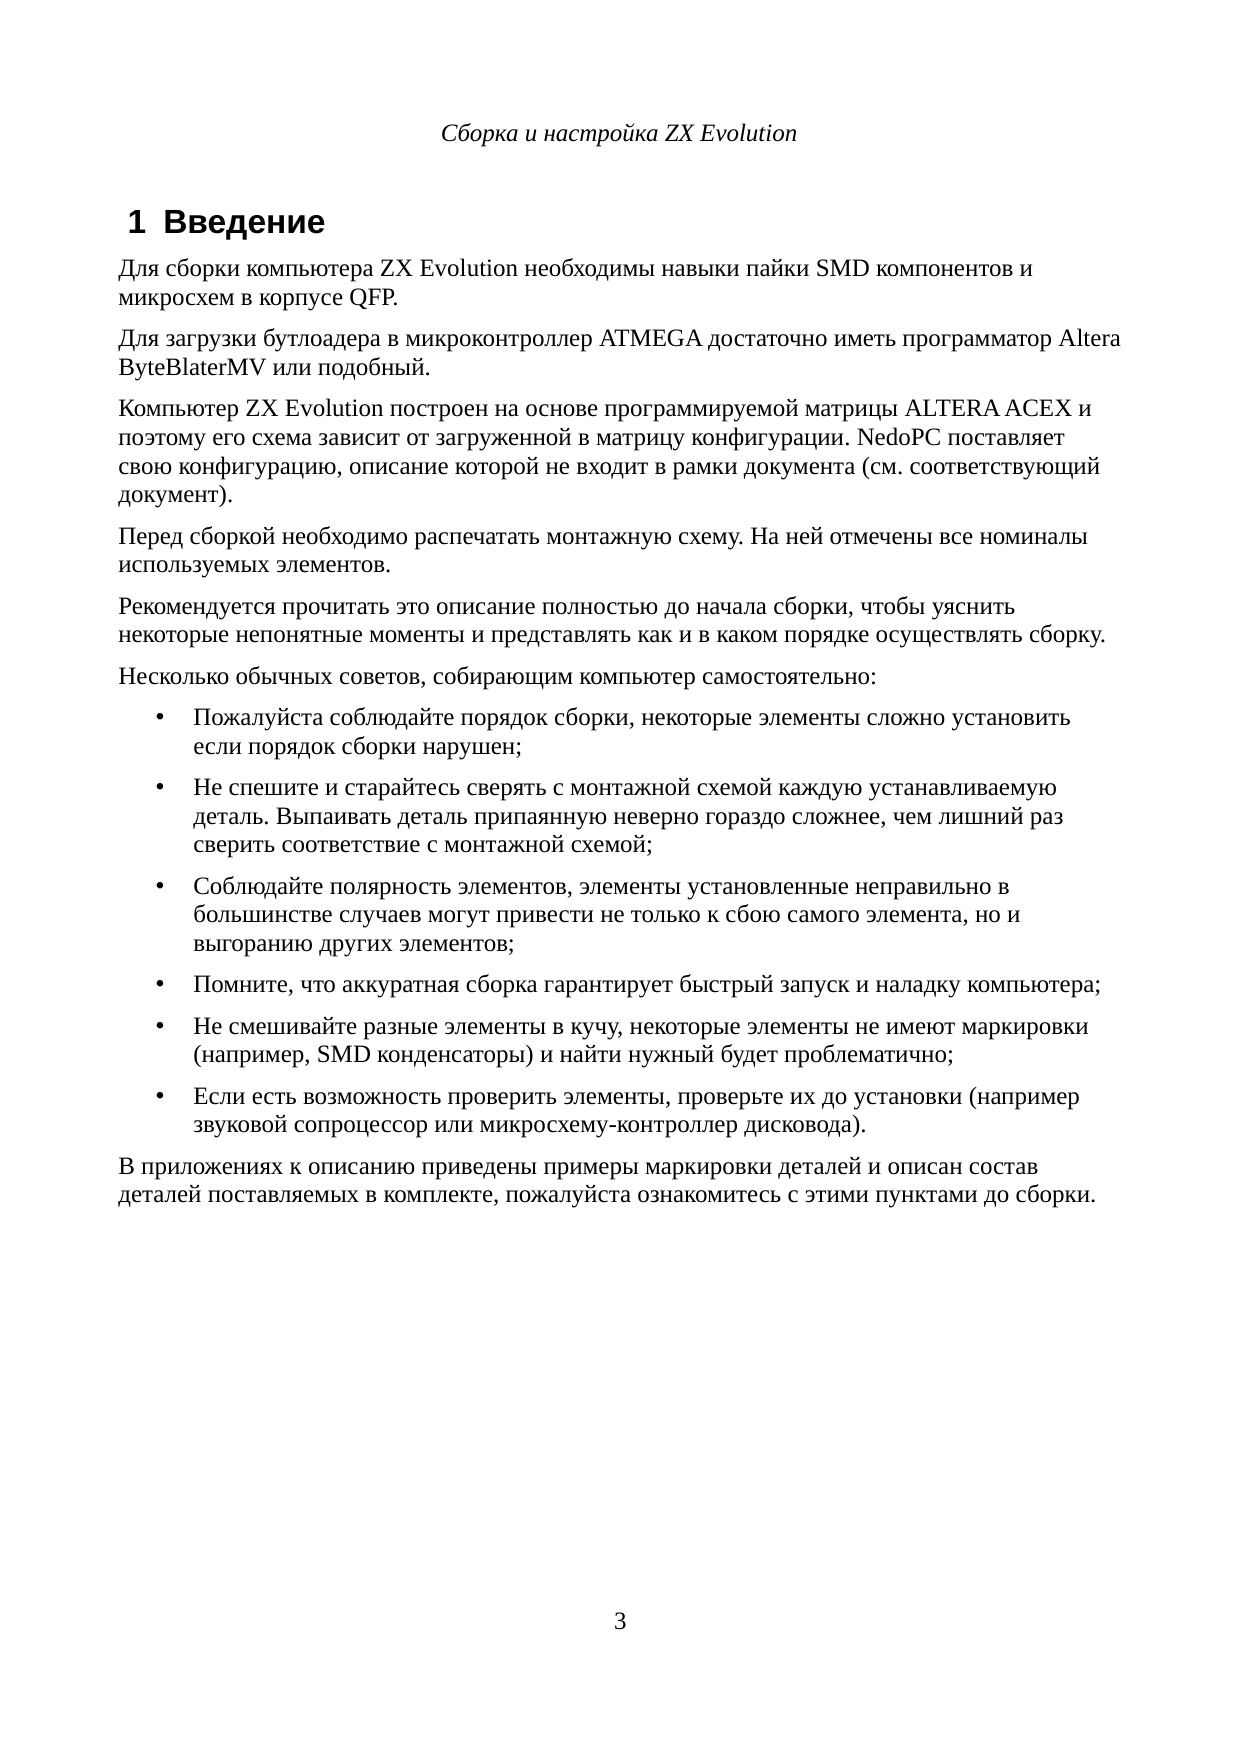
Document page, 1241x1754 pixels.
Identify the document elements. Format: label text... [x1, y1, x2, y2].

list Помните, что аккуратная сборка гарантирует быстрый запуск и наладку компьютера; [156, 969, 1122, 998]
text Перед сборкой необходимо распечатать монтажную схему. На ней отмечены все номиналы используемых элементов. [118, 521, 1122, 578]
text Компьютер ZX Evolution построен на основе программируемой матрицы ALTERA ACEX и поэтому его схема зависит от загруженной в матрицу конфигурации. NedoPC поставляет свою конфигурацию, описание которой не входит в рамки документа (см. соответствующий документ). [118, 393, 1122, 508]
list Если есть возможность проверить элементы, проверьте их до установки (например звуковой сопроцессор или микросхему-контроллер дисковода). [156, 1081, 1122, 1138]
list Не спешите и старайтесь сверять с монтажной схемой каждую устанавливаемую деталь. Выпаивать деталь припаянную неверно гораздо сложнее, чем лишний раз сверить соответствие с монтажной схемой; [156, 772, 1122, 858]
text Несколько обычных советов, собирающим компьютер самостоятельно: [118, 661, 1122, 689]
list Пожалуйста соблюдайте порядок сборки, некоторые элементы сложно установить если порядок сборки нарушен; [156, 702, 1122, 759]
subtitle Введение [118, 202, 1122, 241]
text В приложениях к описанию приведены примеры маркировки деталей и описан состав деталей поставляемых в комплекте, пожалуйста ознакомитесь с этими пунктами до сборки. [118, 1151, 1122, 1208]
list Не смешивайте разные элементы в кучу, некоторые элементы не имеют маркировки (например, SMD конденсаторы) и найти нужный будет проблематично; [156, 1011, 1122, 1068]
text Рекомендуется прочитать это описание полностью до начала сборки, чтобы уяснить некоторые непонятные моменты и представлять как и в каком порядке осуществлять сборку. [118, 591, 1122, 648]
text Для сборки компьютера ZX Evolution необходимы навыки пайки SMD компонентов и микросхем в корпусе QFP. [118, 253, 1122, 311]
list Соблюдайте полярность элементов, элементы установленные неправильно в большинстве случаев могут привести не только к сбою самого элемента, но и выгоранию других элементов; [156, 871, 1122, 957]
text Для загрузки бутлоадера в микроконтроллер ATMEGA достаточно иметь программатор Altera ByteBlaterMV или подобный. [118, 323, 1122, 381]
